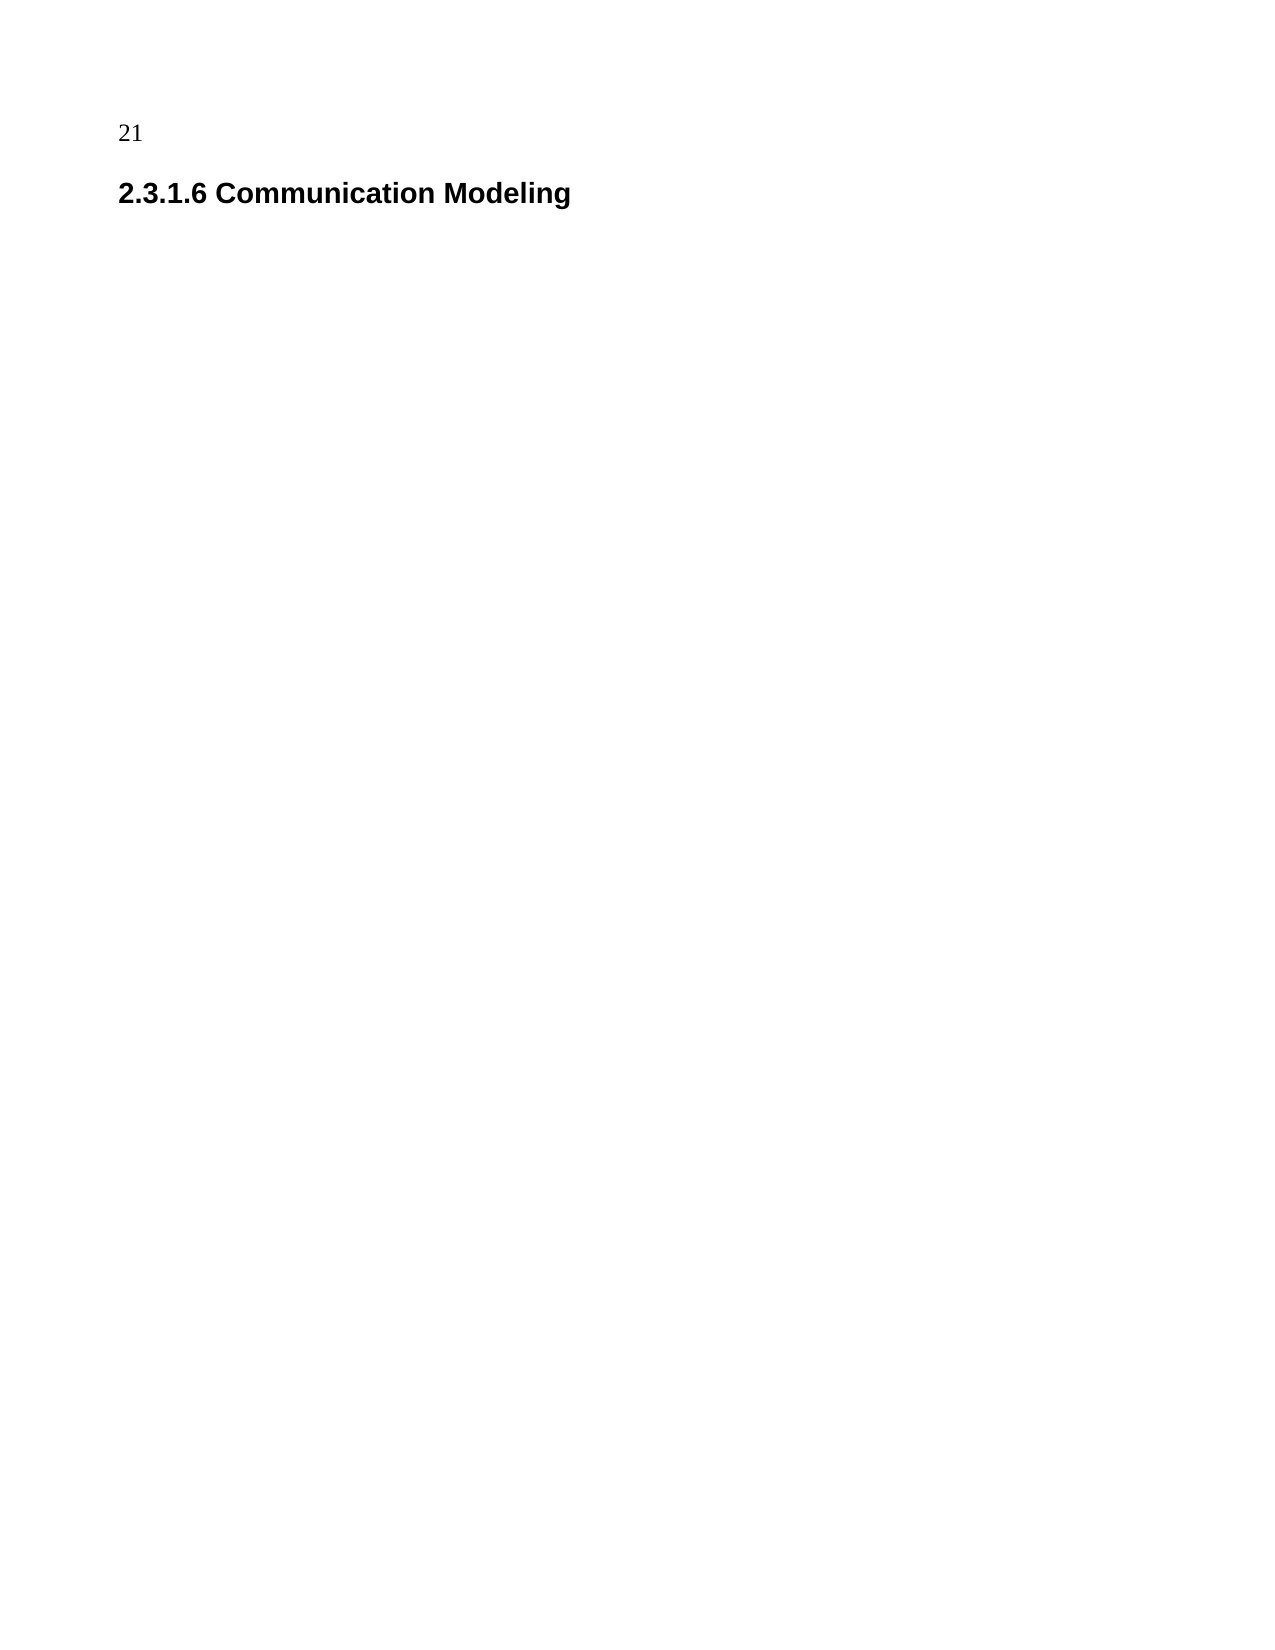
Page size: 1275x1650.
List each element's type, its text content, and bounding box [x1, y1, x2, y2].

text 2.3.1.6 Communication Modeling [118, 176, 1157, 210]
